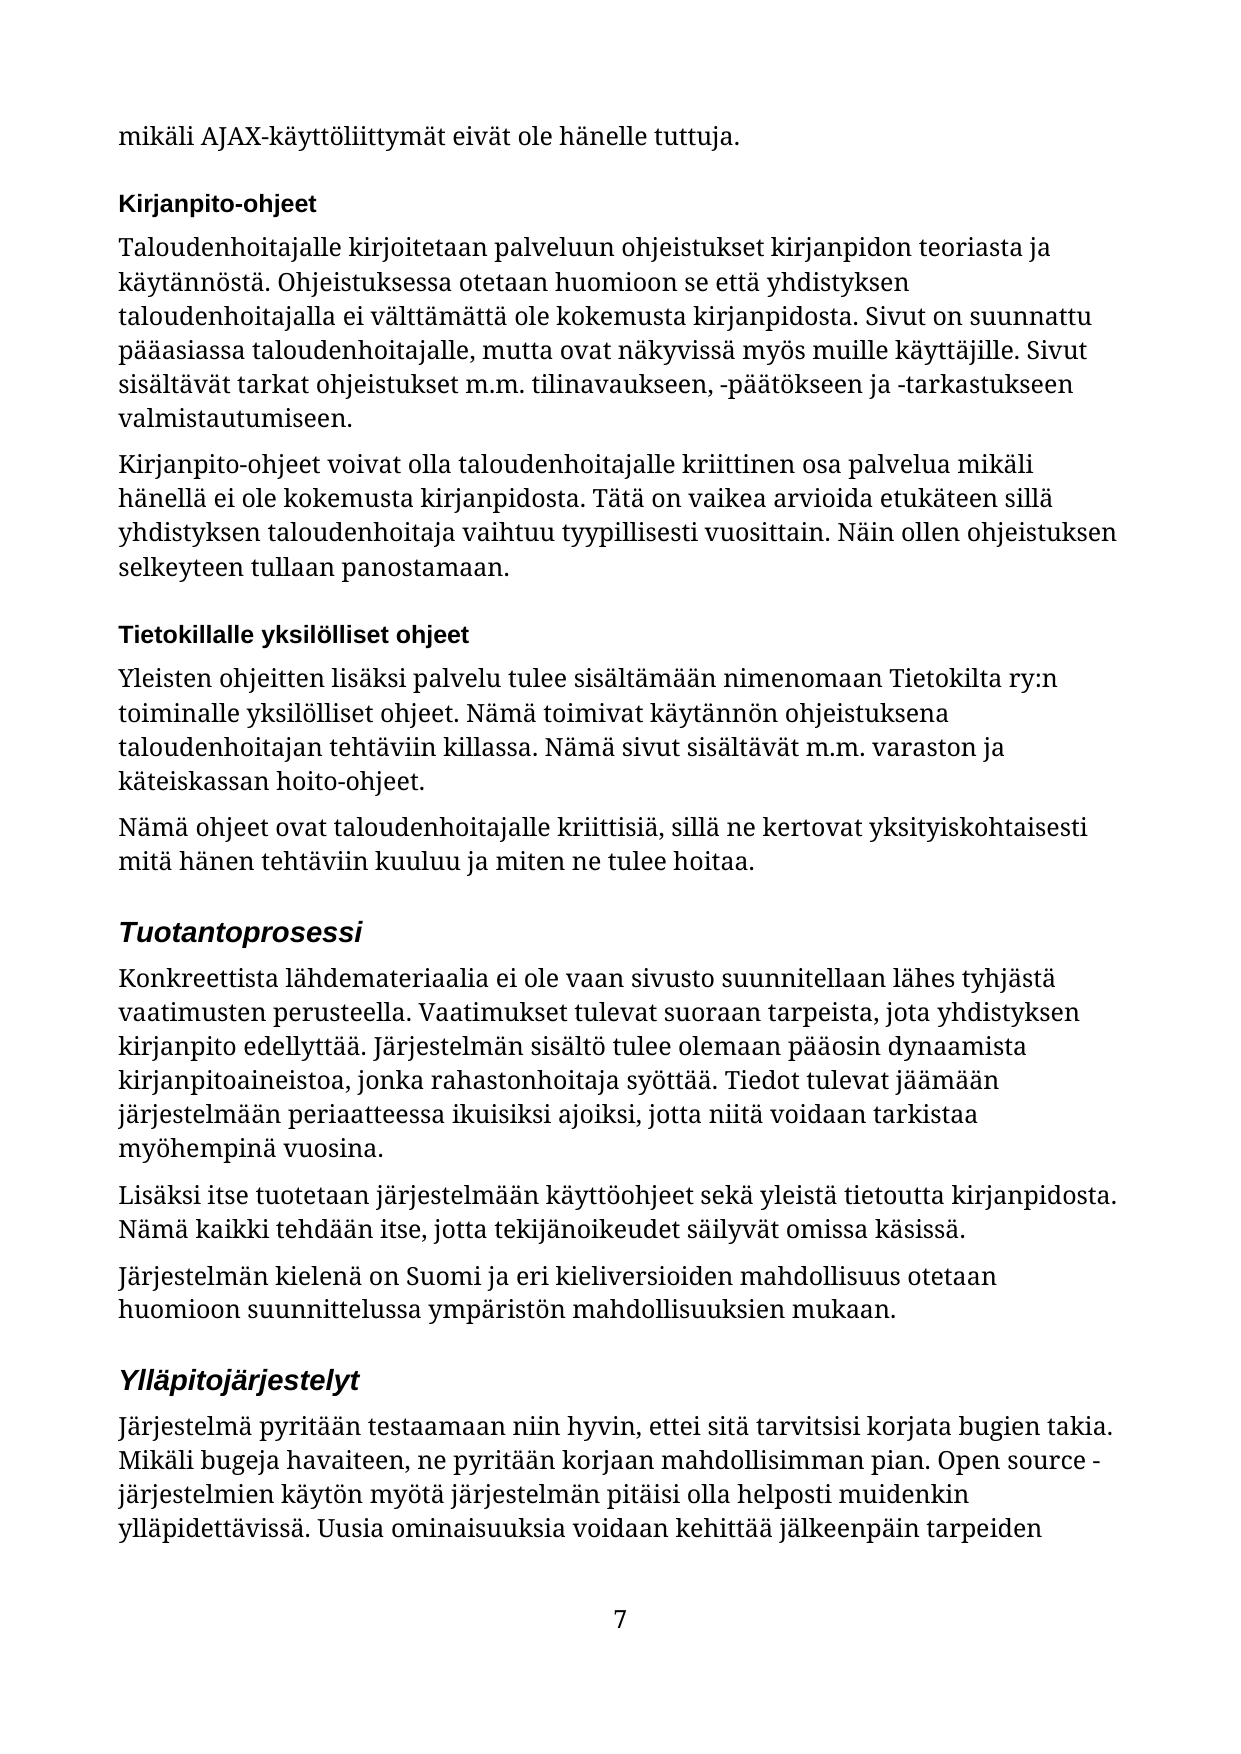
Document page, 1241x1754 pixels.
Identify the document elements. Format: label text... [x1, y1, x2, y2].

text Järjestelmä pyritään testaamaan niin hyvin, ettei sitä tarvitsisi korjata bugien takia. Mikäli bugeja havaiteen, ne pyritään korjaan mahdollisimman pian. Open source -järjestelmien käytön myötä järjestelmän pitäisi olla helposti muidenkin ylläpidettävissä. Uusia ominaisuuksia voidaan kehittää jälkeenpäin tarpeiden [118, 1409, 1122, 1545]
text Konkreettista lähdemateriaalia ei ole vaan sivusto suunnitellaan lähes tyhjästä vaatimusten perusteella. Vaatimukset tulevat suoraan tarpeista, jota yhdistyksen kirjanpito edellyttää. Järjestelmän sisältö tulee olemaan pääosin dynaamista kirjanpitoaineistoa, jonka rahastonhoitaja syöttää. Tiedot tulevat jäämään järjestelmään periaatteessa ikuisiksi ajoiksi, jotta niitä voidaan tarkistaa myöhempinä vuosina. [118, 961, 1122, 1165]
subtitle Ylläpitojärjestelyt [118, 1364, 1122, 1396]
text Nämä ohjeet ovat taloudenhoitajalle kriittisiä, sillä ne kertovat yksityiskohtaisesti mitä hänen tehtäviin kuuluu ja miten ne tulee hoitaa. [118, 810, 1122, 878]
text mikäli AJAX-käyttöliittymät eivät ole hänelle tuttuja. [118, 118, 1122, 152]
text Taloudenhoitajalle kirjoitetaan palveluun ohjeistukset kirjanpidon teoriasta ja käytännöstä. Ohjeistuksessa otetaan huomioon se että yhdistyksen taloudenhoitajalla ei välttämättä ole kokemusta kirjanpidosta. Sivut on suunnattu pääasiassa taloudenhoitajalle, mutta ovat näkyvissä myös muille käyttäjille. Sivut sisältävät tarkat ohjeistukset m.m. tilinavaukseen, -päätökseen ja -tarkastukseen valmistautumiseen. [118, 230, 1122, 434]
text Kirjanpito-ohjeet voivat olla taloudenhoitajalle kriittinen osa palvelua mikäli hänellä ei ole kokemusta kirjanpidosta. Tätä on vaikea arvioida etukäteen sillä yhdistyksen taloudenhoitaja vaihtuu tyypillisesti vuosittain. Näin ollen ohjeistuksen selkeyteen tullaan panostamaan. [118, 447, 1122, 583]
text Lisäksi itse tuotetaan järjestelmään käyttöohjeet sekä yleistä tietoutta kirjanpidosta. Nämä kaikki tehdään itse, jotta tekijänoikeudet säilyvät omissa käsissä. [118, 1177, 1122, 1246]
subtitle Kirjanpito-ohjeet [118, 190, 1122, 218]
text Yleisten ohjeitten lisäksi palvelu tulee sisältämään nimenomaan Tietokilta ry:n toiminalle yksilölliset ohjeet. Nämä toimivat käytännön ohjeistuksena taloudenhoitajan tehtäviin killassa. Nämä sivut sisältävät m.m. varaston ja käteiskassan hoito-ohjeet. [118, 661, 1122, 797]
text Järjestelmän kielenä on Suomi ja eri kieliversioiden mahdollisuus otetaan huomioon suunnittelussa ympäristön mahdollisuuksien mukaan. [118, 1258, 1122, 1326]
subtitle Tietokillalle yksilölliset ohjeet [118, 621, 1122, 649]
subtitle Tuotantoprosessi [118, 916, 1122, 948]
